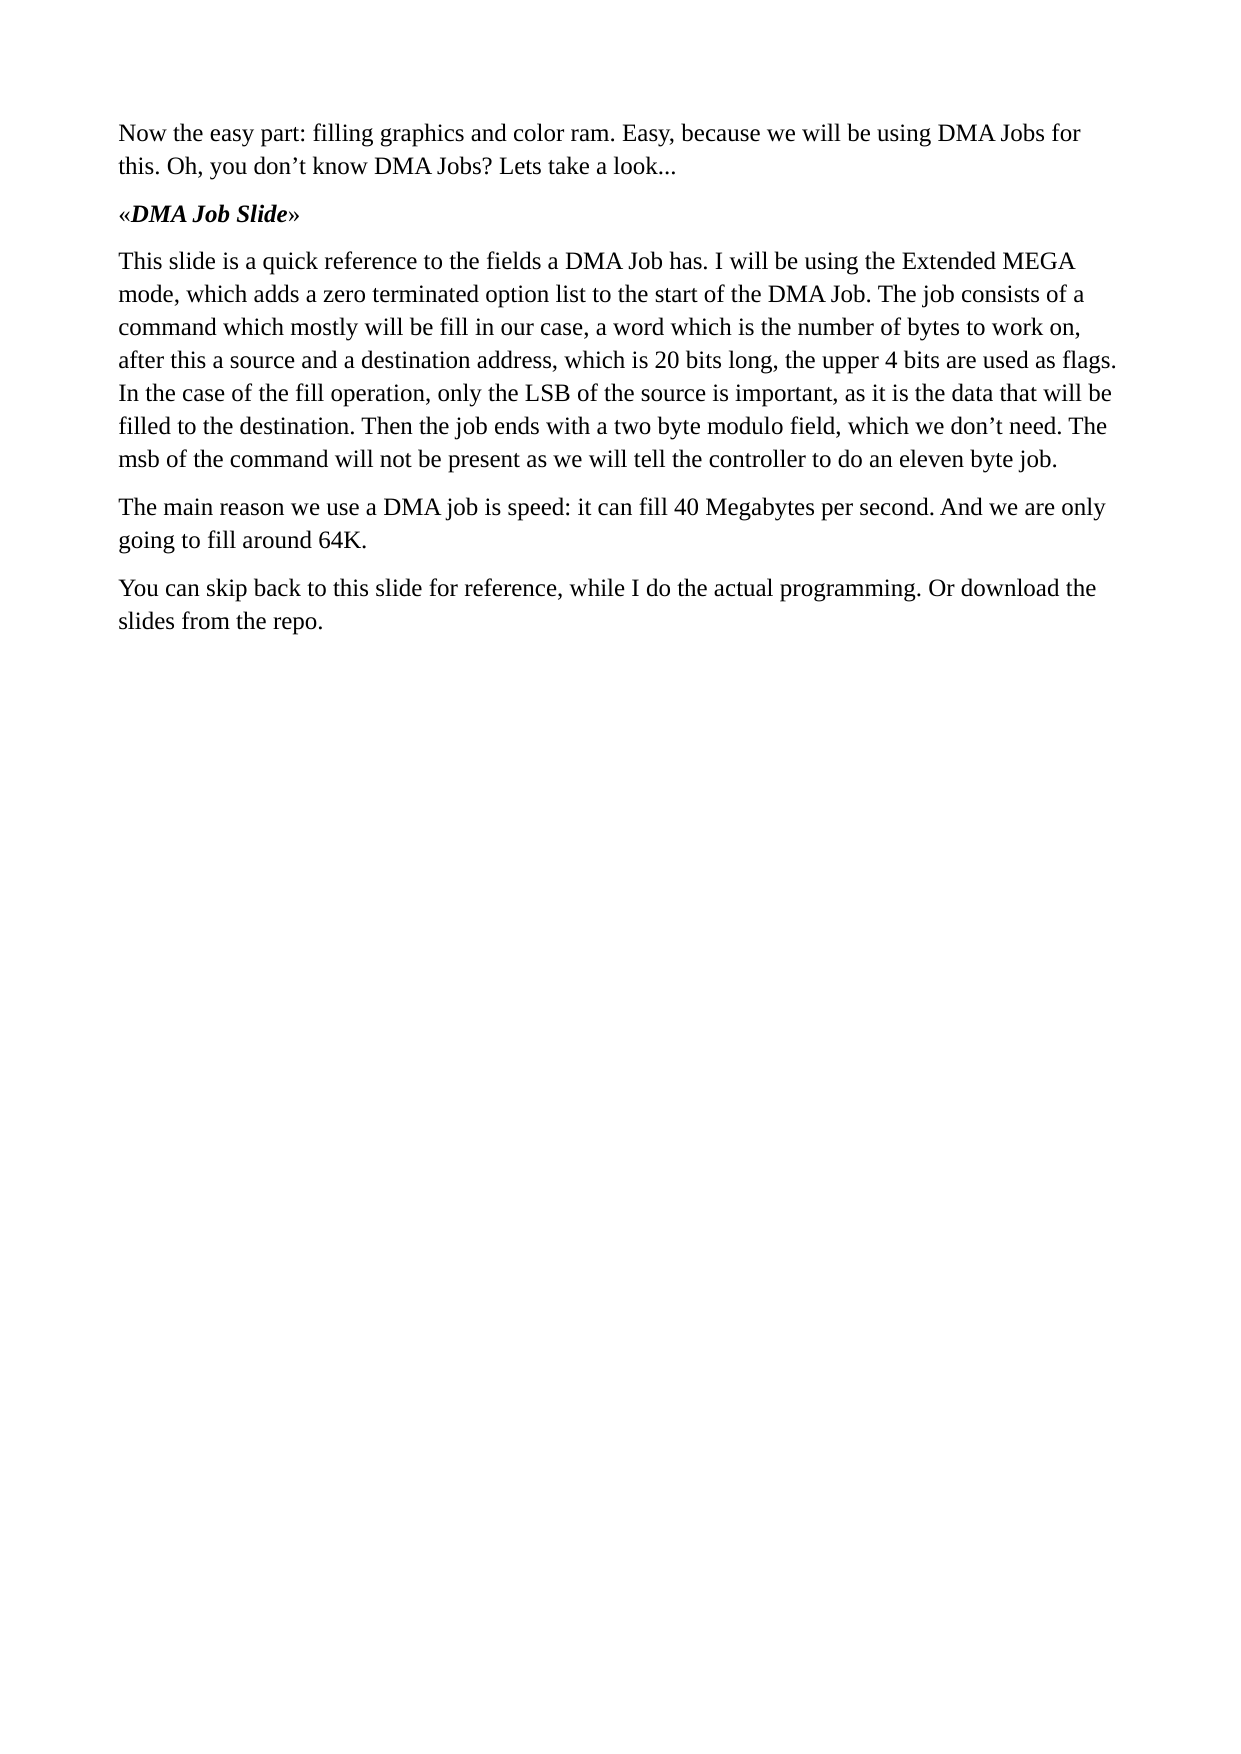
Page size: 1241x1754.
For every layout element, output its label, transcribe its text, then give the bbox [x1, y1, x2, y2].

text «DMA Job Slide» [118, 199, 1122, 227]
text The main reason we use a DMA job is speed: it can fill 40 Megabytes per second. And we are only going to fill around 64K. [118, 492, 1122, 554]
text You can skip back to this slide for reference, while I do the actual programming. Or download the slides from the repo. [118, 573, 1122, 634]
text This slide is a quick reference to the fields a DMA Job has. I will be using the Extended MEGA mode, which adds a zero terminated option list to the start of the DMA Job. The job consists of a command which mostly will be fill in our case, a word which is the number of bytes to work on, after this a source and a destination address, which is 20 bits long, the upper 4 bits are used as flags. In the case of the fill operation, only the LSB of the source is important, as it is the data that will be filled to the destination. Then the job ends with a two byte modulo field, which we don’t need. The msb of the command will not be present as we will tell the controller to do an eleven byte job. [118, 246, 1122, 473]
text Now the easy part: filling graphics and color ram. Easy, because we will be using DMA Jobs for this. Oh, you don’t know DMA Jobs? Lets take a look... [118, 118, 1122, 180]
